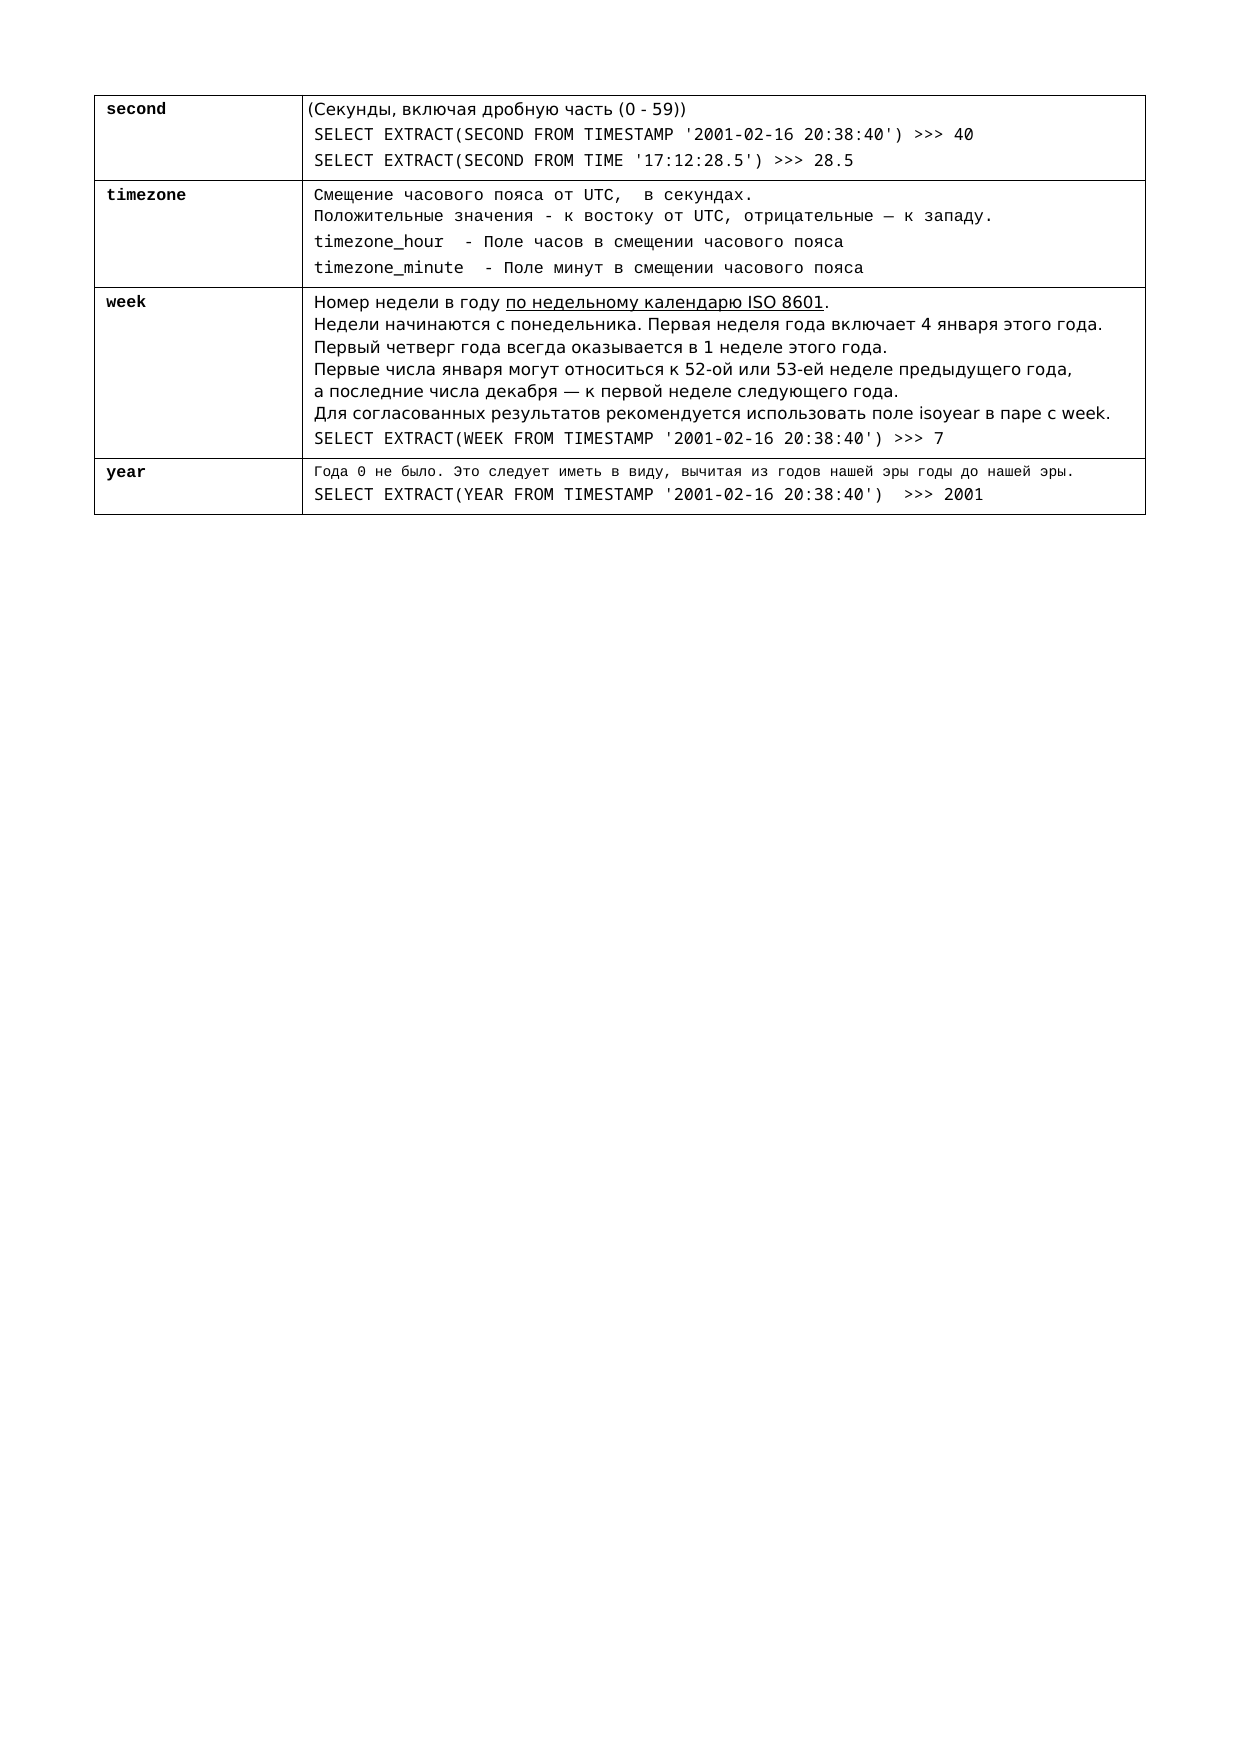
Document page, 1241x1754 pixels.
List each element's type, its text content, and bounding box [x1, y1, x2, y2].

table_cell timezone [95, 181, 302, 287]
table_cell (Секунды, включая дробную часть (0 - 59)) SELECT EXTRACT(SECOND FROM TIMESTAMP '2001-02-16 20:38:40') >>> 40 SELECT EXTRACT(SECOND FROM TIME '17:12:28.5') >>> 28.5 [303, 96, 1145, 180]
table_cell week [95, 288, 302, 458]
table_cell Года 0 не было. Это следует иметь в виду, вычитая из годов нашей эры годы до нашей эры. SELECT EXTRACT(YEAR FROM TIMESTAMP '2001-02-16 20:38:40') >>> 2001 [303, 459, 1145, 514]
table_cell year [95, 459, 302, 514]
table_cell second [95, 96, 302, 180]
table_cell Смещение часового пояса от UTC, в секундах. Положительные значения - к востоку от UTC, отрицательные — к западу. timezone_hour - Поле часов в смещении часового пояса timezone_minute - Поле минут в смещении часового пояса [303, 181, 1145, 287]
table_cell Номер недели в году по недельному календарю ISO 8601. Недели начинаются с понедельника. Первая неделя года включает 4 января этого года. Первый четверг года всегда оказывается в 1 неделе этого года. Первые числа января могут относиться к 52-ой или 53-ей неделе предыдущего года, а последние числа декабря — к первой неделе следующего года. Для согласованных результатов рекомендуется использовать поле isoyear в паре с week. SELECT EXTRACT(WEEK FROM TIMESTAMP '2001-02-16 20:38:40') >>> 7 [303, 288, 1145, 458]
